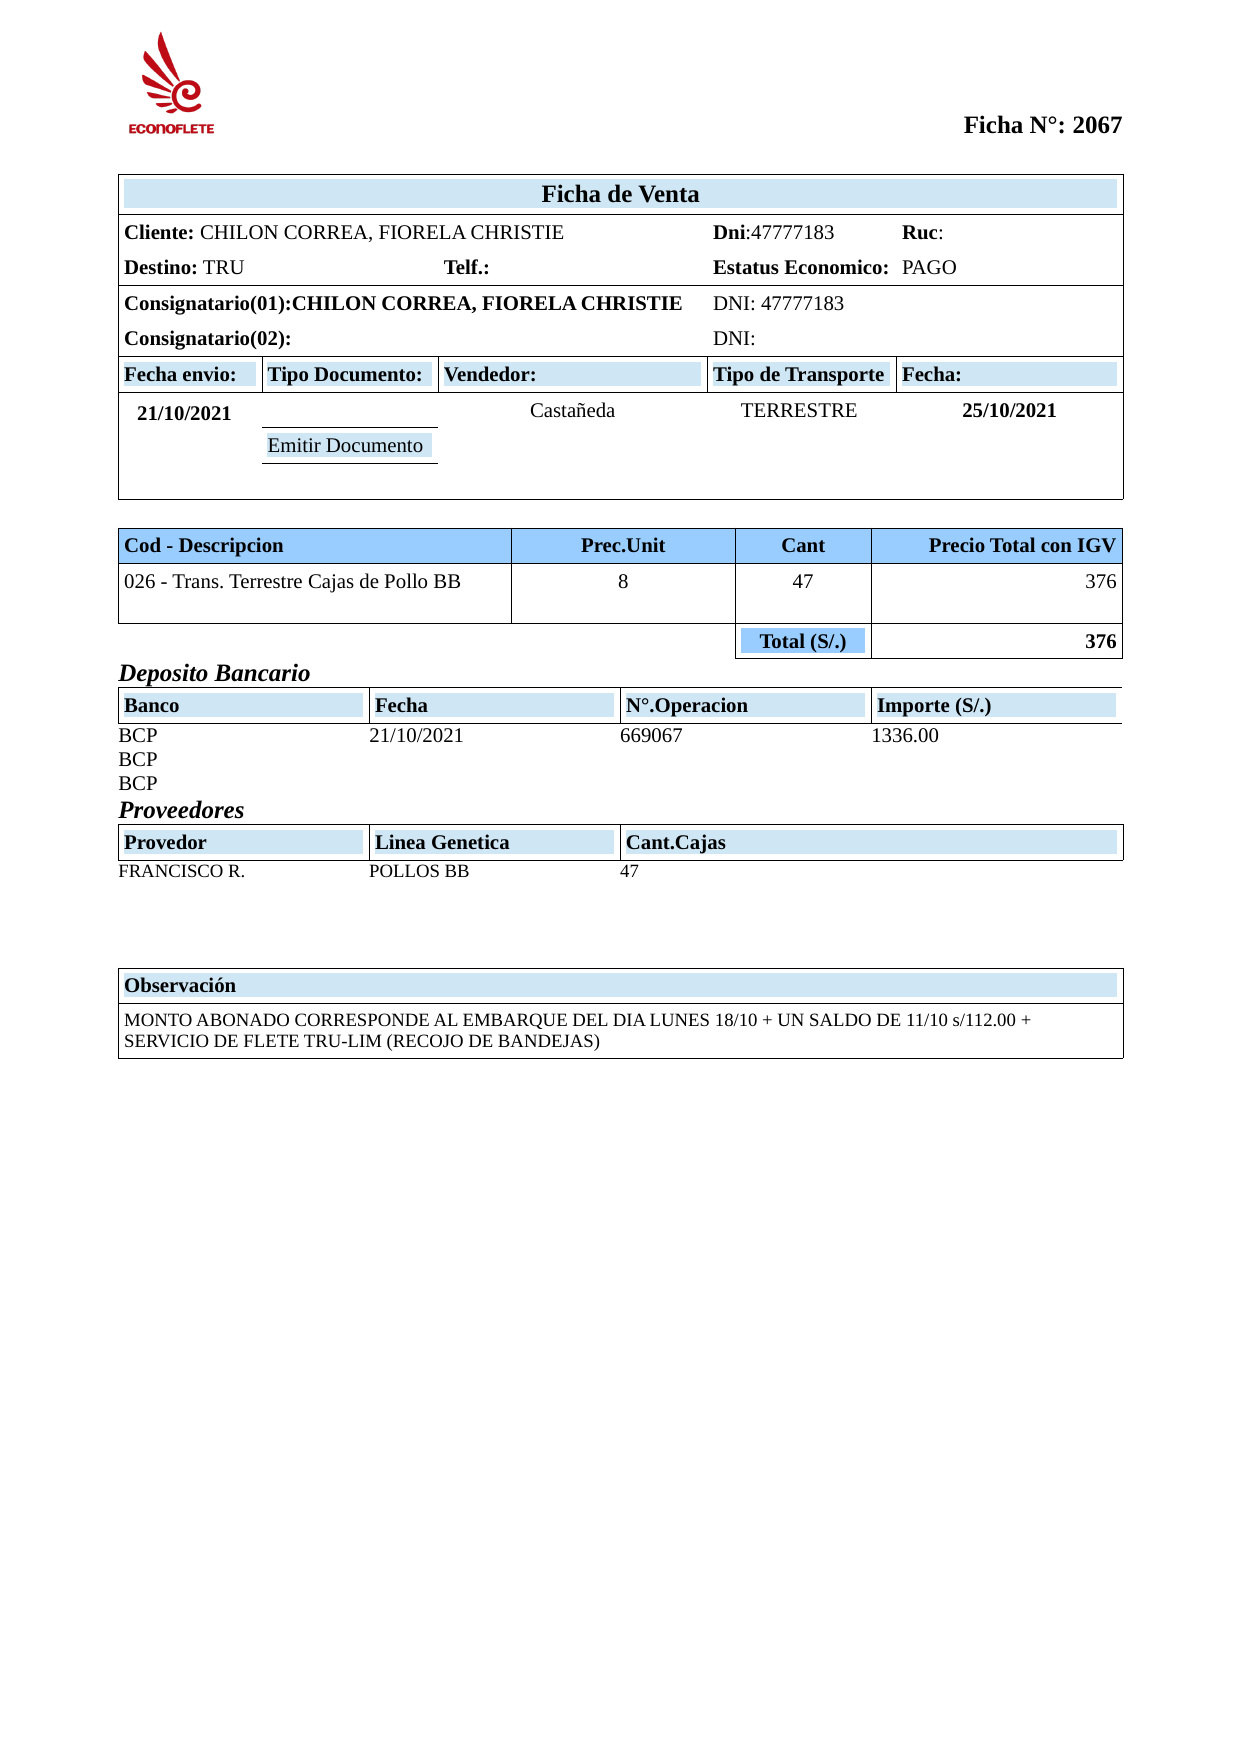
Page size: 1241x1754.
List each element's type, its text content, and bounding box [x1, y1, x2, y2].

table_header Precio Total con IGV [872, 529, 1122, 563]
table_cell Consignatario(02): [119, 321, 707, 356]
table_header Importe (S/.) [872, 688, 1122, 723]
table_cell Castañeda [438, 393, 707, 498]
table_cell [369, 903, 620, 924]
table_cell Consignatario(01):CHILON CORREA, FIORELA CHRISTIE [119, 286, 707, 321]
table_cell PAGO [896, 249, 1123, 285]
table_cell Dni:47777183 [707, 215, 896, 249]
table_header Prec.Unit [512, 529, 735, 563]
table_cell [118, 881, 369, 903]
table_cell Cliente: CHILON CORREA, FIORELA CHRISTIE [119, 215, 707, 249]
table_cell 376 [872, 564, 1122, 623]
table_cell Tipo de Transporte [708, 357, 896, 392]
table_cell Estatus Economico: [707, 249, 896, 285]
table_cell DNI: [707, 321, 1123, 356]
text Proveedores [118, 795, 1122, 824]
table_cell MONTO ABONADO CORRESPONDE AL EMBARQUE DEL DIA LUNES 18/10 + UN SALDO DE 11/10 s/112.00 + SERVICIO DE FLETE TRU-LIM (RECOJO DE BANDEJAS) [119, 1004, 1123, 1058]
table_cell 25/10/2021 [896, 393, 1123, 498]
table_cell [620, 924, 1123, 946]
table_cell BCP [118, 771, 369, 795]
table_cell POLLOS BB [369, 861, 620, 881]
table_cell Fecha: [897, 357, 1123, 392]
table_cell [262, 393, 438, 427]
table_cell Vendedor: [439, 357, 707, 392]
table_cell [620, 903, 1123, 924]
table_cell [511, 624, 735, 658]
table_cell 8 [512, 564, 735, 623]
table_cell FRANCISCO R. [118, 861, 369, 881]
table_cell 47 [736, 564, 871, 623]
table_cell [262, 464, 438, 498]
table_cell [118, 624, 511, 658]
table_cell 026 - Trans. Terrestre Cajas de Pollo BB [119, 564, 511, 623]
table_header Fecha [370, 688, 620, 723]
table_cell BCP [118, 724, 369, 747]
table_cell [369, 946, 620, 967]
picture [118, 31, 225, 134]
table_cell [369, 881, 620, 903]
table_cell [620, 946, 1123, 967]
table_header Cant.Cajas [621, 825, 1123, 859]
table_cell Fecha envio: [119, 357, 262, 392]
table_header Cod - Descripcion [119, 529, 511, 563]
table_cell 376 [872, 624, 1122, 658]
table_header Linea Genetica [370, 825, 620, 859]
table_cell 47 [620, 861, 1123, 881]
table_cell [369, 747, 620, 771]
table_cell 21/10/2021 [369, 724, 620, 747]
table_cell [118, 924, 369, 946]
table_cell [369, 771, 620, 795]
table_cell [620, 747, 871, 771]
table_cell DNI: 47777183 [707, 286, 1123, 321]
table_header Observación [119, 969, 1123, 1003]
table_cell Telf.: [438, 249, 707, 285]
table_header Banco [119, 688, 369, 723]
table_cell [620, 881, 1123, 903]
table_header Provedor [119, 825, 369, 859]
table_cell BCP [118, 747, 369, 771]
table_cell TERRESTRE [707, 393, 896, 498]
table_header Cant [736, 529, 871, 563]
table_cell Destino: TRU [119, 249, 438, 285]
table_cell [620, 771, 871, 795]
text Deposito Bancario [118, 658, 1122, 687]
table_header Ficha de Venta [119, 175, 1123, 214]
table_cell [369, 924, 620, 946]
table_cell [118, 903, 369, 924]
table_cell Ruc: [896, 215, 1123, 249]
table_header N°.Operacion [621, 688, 871, 723]
table_cell 669067 [620, 724, 871, 747]
table_cell [871, 771, 1122, 795]
table_cell 21/10/2021 [119, 393, 262, 498]
table_cell 1336.00 [871, 724, 1122, 747]
table_cell Tipo Documento: [263, 357, 438, 392]
table_cell [871, 747, 1122, 771]
table_cell Emitir Documento [262, 428, 438, 463]
table_cell Total (S/.) [736, 624, 871, 658]
table_cell [118, 946, 369, 967]
